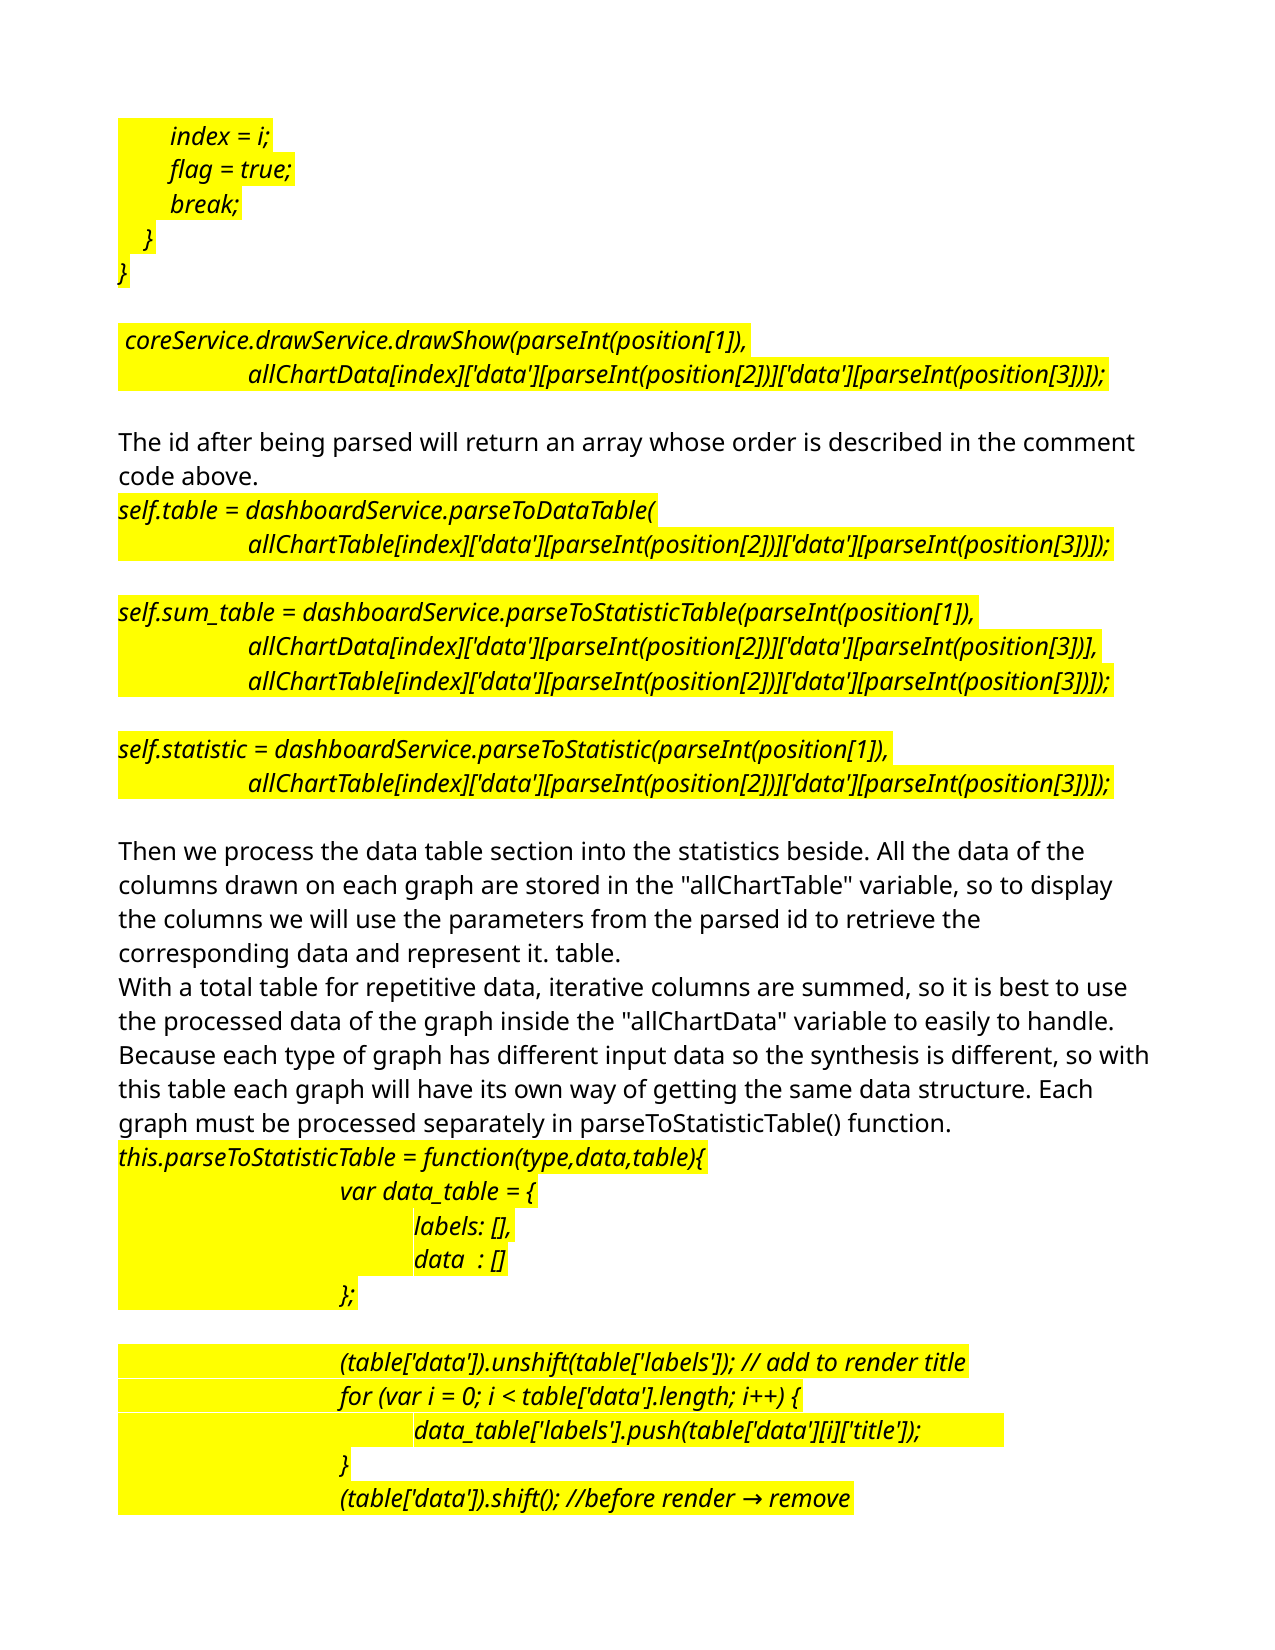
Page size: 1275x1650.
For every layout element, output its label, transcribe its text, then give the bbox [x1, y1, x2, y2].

text (table['data']).shift(); //before render → remove [118, 1481, 1157, 1515]
text allChartData[index]['data'][parseInt(position[2])]['data'][parseInt(position[3])]); [118, 357, 1157, 391]
text coreService.drawService.drawShow(parseInt(position[1]), [118, 322, 1157, 357]
text data : [] [118, 1242, 1157, 1276]
text } [118, 1447, 1157, 1481]
text allChartTable[index]['data'][parseInt(position[2])]['data'][parseInt(position[3])]); [118, 663, 1157, 697]
text With a total table for repetitive data, iterative columns are summed, so it is best to use the processed data of the graph inside the "allChartData" variable to easily to handle. [118, 970, 1157, 1038]
text The id after being parsed will return an array whose order is described in the comment code above. [118, 425, 1157, 493]
text data_table['labels'].push(table['data'][i]['title']); [118, 1412, 1157, 1447]
text } [118, 220, 1157, 254]
text break; [118, 186, 1157, 220]
text allChartTable[index]['data'][parseInt(position[2])]['data'][parseInt(position[3])]); [118, 527, 1157, 561]
text }; [118, 1276, 1157, 1310]
text var data_table = { [118, 1174, 1157, 1208]
text self.table = dashboardService.parseToDataTable( [118, 493, 1157, 527]
text this.parseToStatisticTable = function(type,data,table){ [118, 1140, 1157, 1174]
text Then we process the data table section into the statistics beside. All the data of the columns drawn on each graph are stored in the "allChartTable" variable, so to display the columns we will use the parameters from the parsed id to retrieve the corresponding data and represent it. table. [118, 833, 1157, 970]
text allChartData[index]['data'][parseInt(position[2])]['data'][parseInt(position[3])], [118, 629, 1157, 663]
text } [118, 254, 1157, 288]
text index = i; [118, 118, 1157, 152]
text Because each type of graph has different input data so the synthesis is different, so with this table each graph will have its own way of getting the same data structure. Each graph must be processed separately in parseToStatisticTable() function. [118, 1038, 1157, 1140]
text (table['data']).unshift(table['labels']); // add to render title [118, 1344, 1157, 1378]
text self.sum_table = dashboardService.parseToStatisticTable(parseInt(position[1]), [118, 595, 1157, 629]
text self.statistic = dashboardService.parseToStatistic(parseInt(position[1]), [118, 731, 1157, 765]
text labels: [], [118, 1208, 1157, 1242]
text allChartTable[index]['data'][parseInt(position[2])]['data'][parseInt(position[3])]); [118, 765, 1157, 799]
text for (var i = 0; i < table['data'].length; i++) { [118, 1378, 1157, 1412]
text flag = true; [118, 152, 1157, 186]
